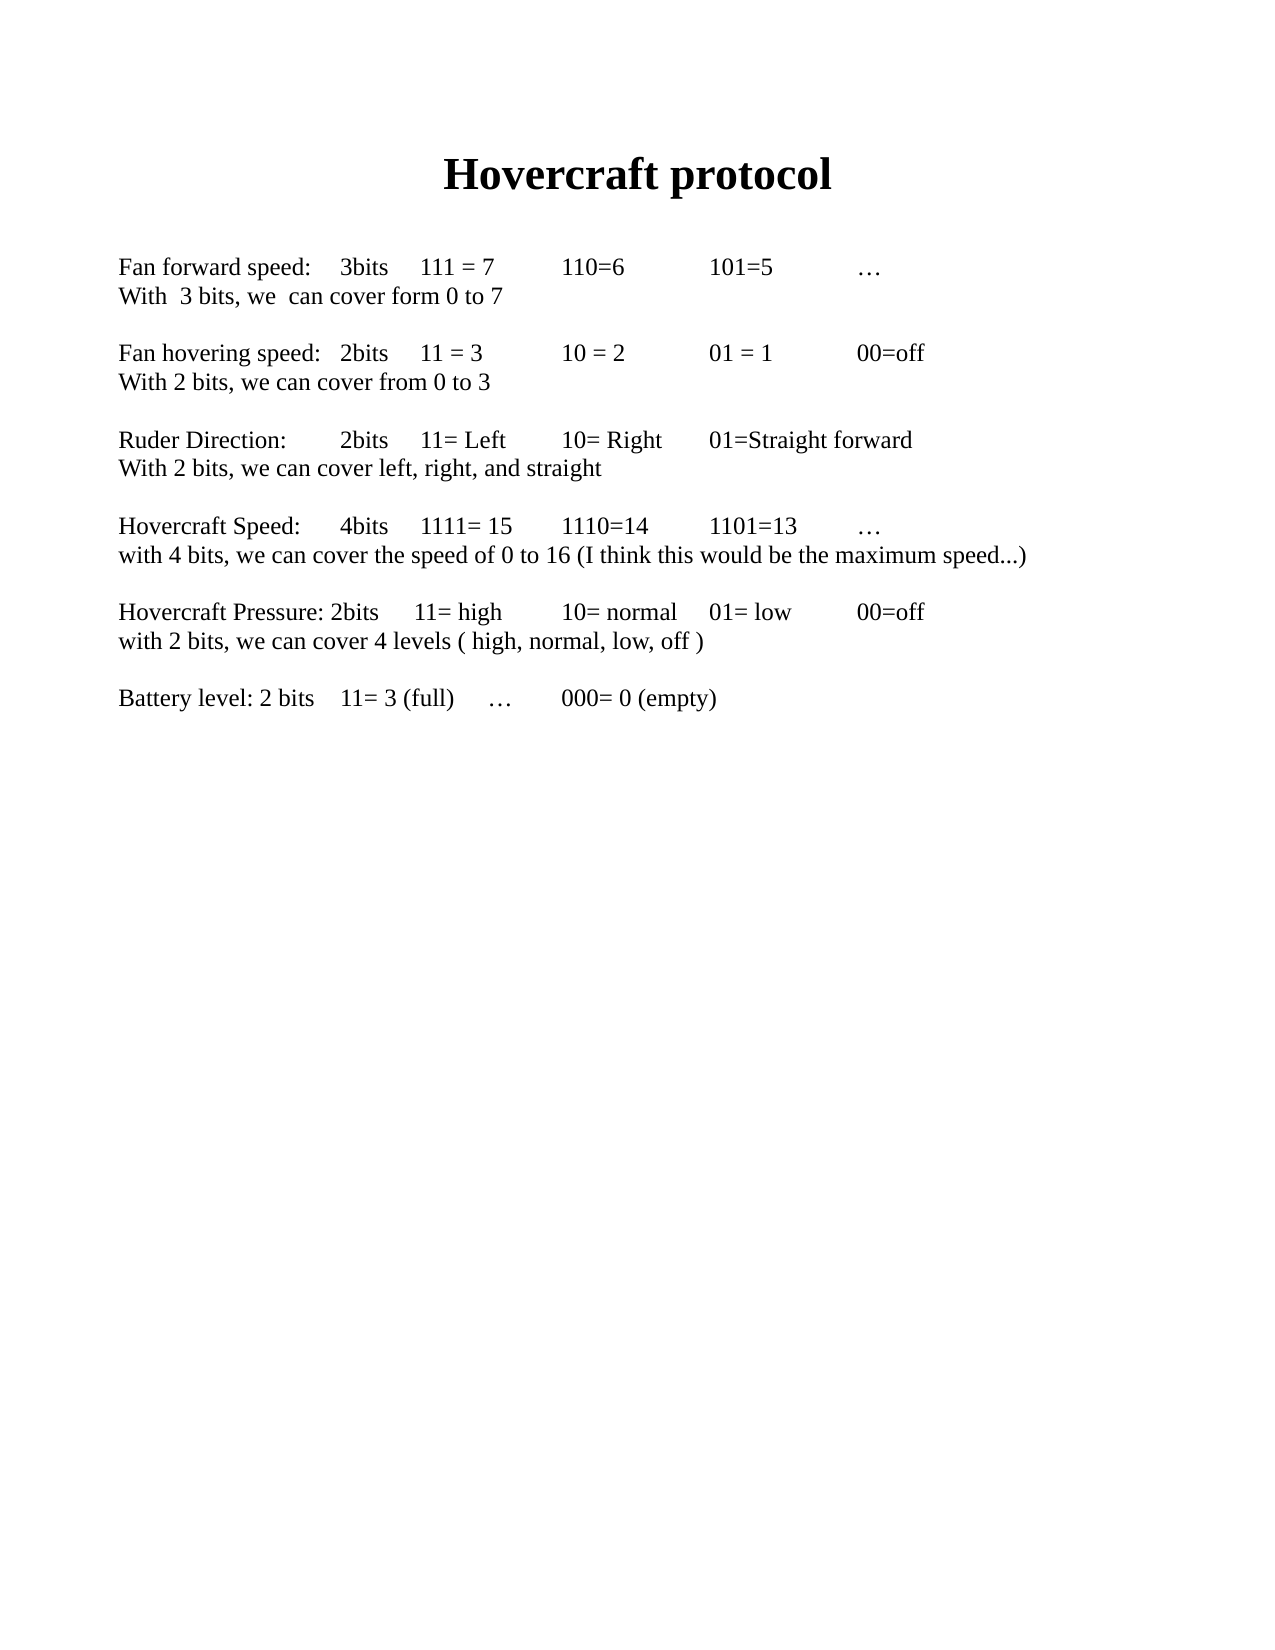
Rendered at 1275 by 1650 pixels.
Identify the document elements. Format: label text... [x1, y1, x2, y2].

text with 2 bits, we can cover 4 levels ( high, normal, low, off ) [118, 626, 1157, 655]
text Hovercraft Pressure: 2bits 11= high 10= normal 01= low 00=off [118, 597, 1157, 626]
text Fan hovering speed: 2bits 11 = 3 10 = 2 01 = 1 00=off [118, 338, 1157, 367]
text With 3 bits, we can cover form 0 to 7 [118, 281, 1157, 310]
text Hovercraft Speed: 4bits 1111= 15 1110=14 1101=13 … [118, 511, 1157, 540]
text Hovercraft protocol [118, 147, 1157, 199]
text With 2 bits, we can cover left, right, and straight [118, 453, 1157, 511]
text Fan forward speed: 3bits 111 = 7 110=6 101=5 … [118, 252, 1157, 281]
text Ruder Direction: 2bits 11= Left 10= Right 01=Straight forward [118, 425, 1157, 453]
text with 4 bits, we can cover the speed of 0 to 16 (I think this would be the maximum speed...) [118, 540, 1157, 568]
text With 2 bits, we can cover from 0 to 3 [118, 367, 1157, 396]
text Battery level: 2 bits 11= 3 (full) … 000= 0 (empty) [118, 683, 1157, 712]
